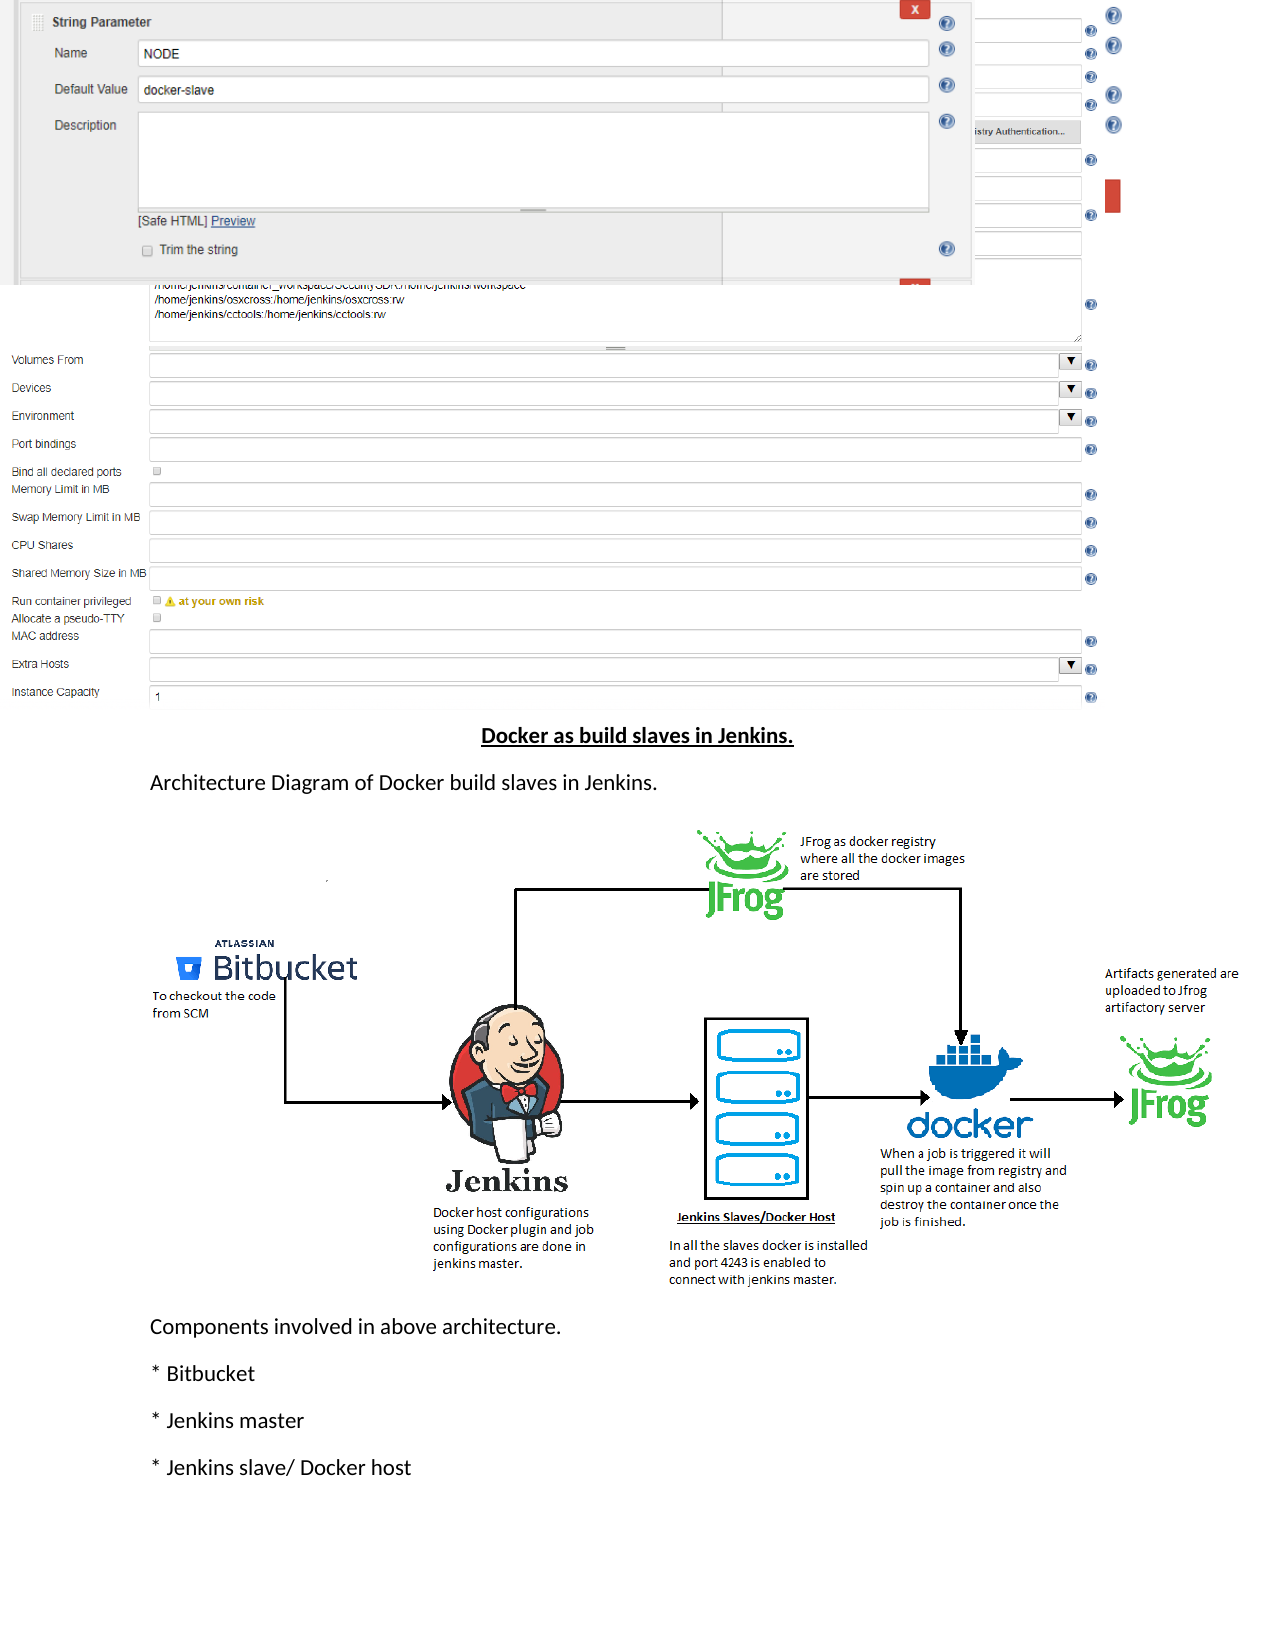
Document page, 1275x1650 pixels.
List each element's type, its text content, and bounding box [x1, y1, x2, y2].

text Components involved in above architecture. [150, 1312, 1125, 1340]
picture [0, 0, 1132, 721]
text * Jenkins slave/ Docker host [150, 1453, 1125, 1481]
text * Bitbucket [150, 1359, 1125, 1387]
text * Jenkins master [150, 1406, 1125, 1434]
text Docker as build slaves in Jenkins. [150, 237, 1125, 749]
text Architecture Diagram of Docker build slaves in Jenkins. [150, 768, 1125, 796]
picture [150, 814, 1263, 1294]
